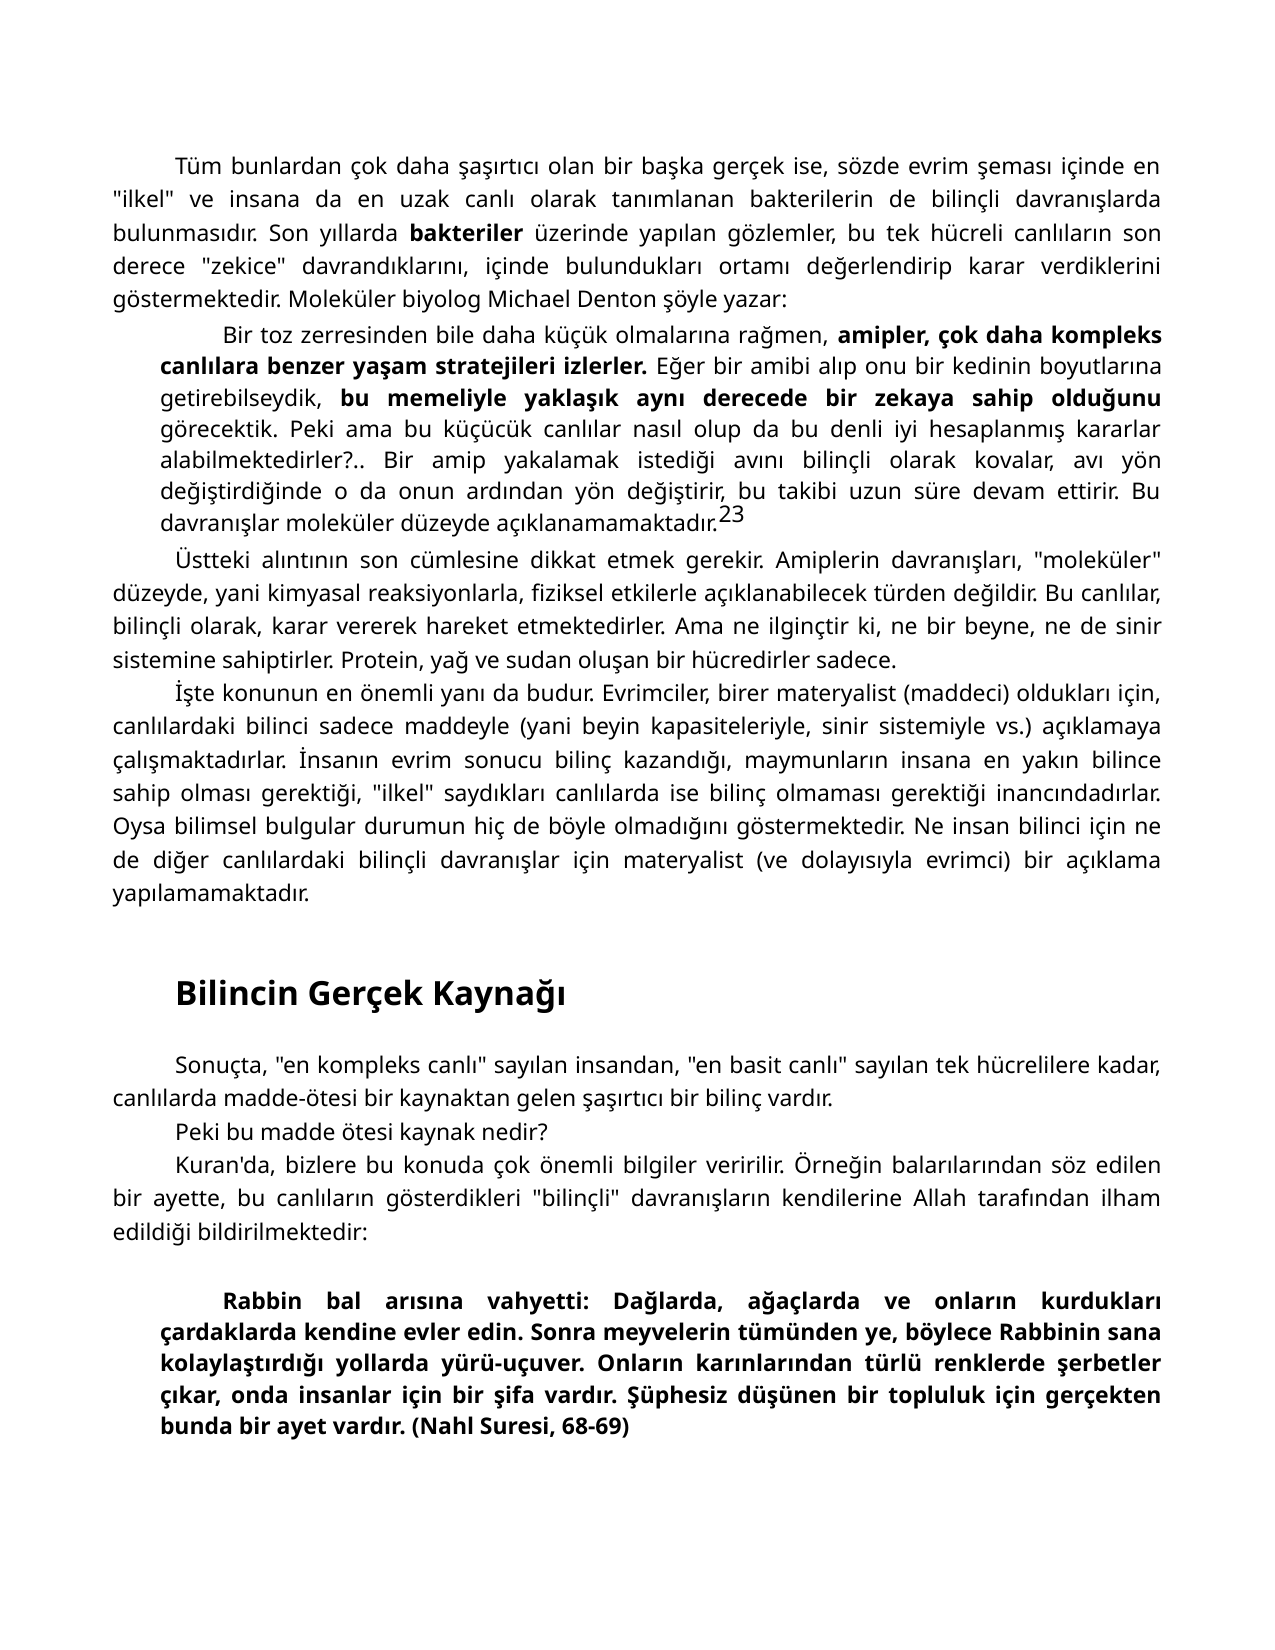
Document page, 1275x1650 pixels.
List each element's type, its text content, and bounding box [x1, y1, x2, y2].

text Rabbin bal arısına vahyetti: Dağlarda, ağaçlarda ve onların kurdukları çardaklarda kendine evler edin. Sonra meyvelerin tümünden ye, böylece Rabbinin sana kolaylaştırdığı yollarda yürü-uçuver. Onların karınlarından türlü renklerde şerbetler çıkar, onda insanlar için bir şifa vardır. Şüphesiz düşünen bir topluluk için gerçekten bunda bir ayet vardır. (Nahl Suresi, 68-69) [160, 1284, 1162, 1441]
text Tüm bunlardan çok daha şaşırtıcı olan bir başka gerçek ise, sözde evrim şeması içinde en "ilkel" ve insana da en uzak canlı olarak tanımlanan bakterilerin de bilinçli davranışlarda bulunmasıdır. Son yıllarda bakteriler üzerinde yapılan gözlemler, bu tek hücreli canlıların son derece "zekice" davrandıklarını, içinde bulundukları ortamı değerlendirip karar verdiklerini göstermektedir. Moleküler biyolog Michael Denton şöyle yazar: [112, 148, 1162, 314]
text Sonuçta, "en kompleks canlı" sayılan insandan, "en basit canlı" sayılan tek hücrelilere kadar, canlılarda madde-ötesi bir kaynaktan gelen şaşırtıcı bir bilinç vardır. [112, 1047, 1162, 1113]
text Üstteki alıntının son cümlesine dikkat etmek gerekir. Amiplerin davranışları, "moleküler" düzeyde, yani kimyasal reaksiyonlarla, fiziksel etkilerle açıklanabilecek türden değildir. Bu canlılar, bilinçli olarak, karar vererek hareket etmektedirler. Ama ne ilginçtir ki, ne bir beyne, ne de sinir sistemine sahiptirler. Protein, yağ ve sudan oluşan bir hücredirler sadece. [112, 541, 1162, 675]
text Bir toz zerresinden bile daha küçük olmalarına rağmen, amipler, çok daha kompleks canlılara benzer yaşam stratejileri izlerler. Eğer bir amibi alıp onu bir kedinin boyutlarına getirebilseydik, bu memeliyle yaklaşık aynı derecede bir zekaya sahip olduğunu görecektik. Peki ama bu küçücük canlılar nasıl olup da bu denli iyi hesaplanmış kararlar alabilmektedirler?.. Bir amip yakalamak istediği avını bilinçli olarak kovalar, avı yön değiştirdiğinde o da onun ardından yön değiştirir, bu takibi uzun süre devam ettirir. Bu davranışlar moleküler düzeyde açıklanamamaktadır.23 [160, 318, 1162, 537]
subtitle Bilincin Gerçek Kaynağı [112, 982, 1162, 1011]
text Peki bu madde ötesi kaynak nedir? [112, 1113, 1162, 1147]
text İşte konunun en önemli yanı da budur. Evrimciler, birer materyalist (maddeci) oldukları için, canlılardaki bilinci sadece maddeyle (yani beyin kapasiteleriyle, sinir sistemiyle vs.) açıklamaya çalışmaktadırlar. İnsanın evrim sonucu bilinç kazandığı, maymunların insana en yakın bilince sahip olması gerektiği, "ilkel" saydıkları canlılarda ise bilinç olmaması gerektiği inancındadırlar. Oysa bilimsel bulgular durumun hiç de böyle olmadığını göstermektedir. Ne insan bilinci için ne de diğer canlılardaki bilinçli davranışlar için materyalist (ve dolayısıyla evrimci) bir açıklama yapılamamaktadır. [112, 675, 1162, 908]
text Kuran'da, bizlere bu konuda çok önemli bilgiler veririlir. Örneğin balarılarından söz edilen bir ayette, bu canlıların gösterdikleri "bilinçli" davranışların kendilerine Allah tarafından ilham edildiği bildirilmektedir: [112, 1147, 1162, 1247]
